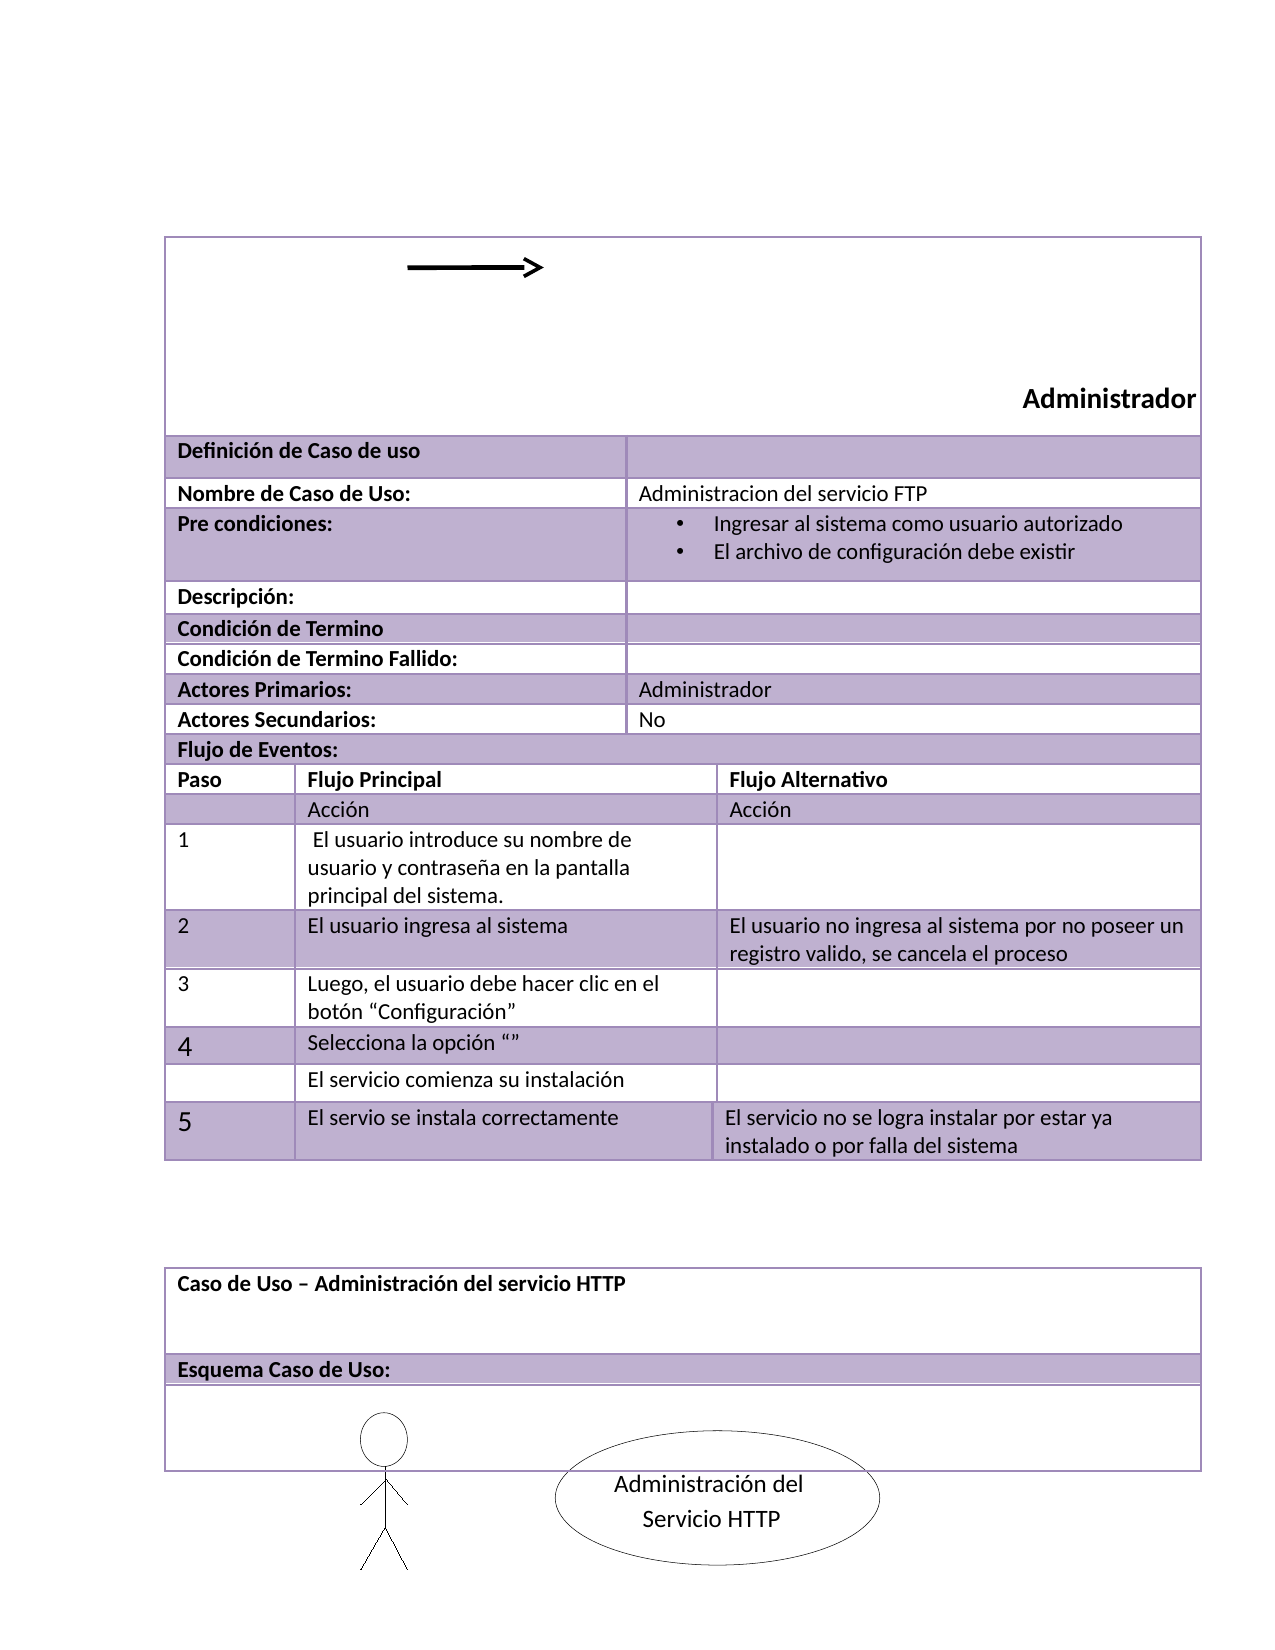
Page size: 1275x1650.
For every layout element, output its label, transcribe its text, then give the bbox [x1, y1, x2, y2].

table_cell 1 [166, 825, 294, 909]
table_cell Flujo de Eventos: [166, 735, 1200, 763]
table_cell [166, 795, 294, 823]
table_cell Flujo Alternativo [718, 765, 1200, 793]
table_cell El servicio comienza su instalación [296, 1065, 716, 1101]
table_cell [628, 437, 1200, 477]
table_cell Nombre de Caso de Uso: [166, 479, 625, 507]
table_cell El servicio no se logra instalar por estar ya instalado o por falla del sistema [714, 1103, 1200, 1159]
table_cell No [628, 705, 1200, 733]
table_cell Paso [166, 765, 294, 793]
table_cell [718, 825, 1200, 909]
table_cell Selecciona la opción “” [296, 1028, 716, 1063]
table_cell Descripción: [166, 582, 625, 612]
table_cell Esquema Caso de Uso: [166, 1355, 1200, 1383]
table_cell [166, 238, 1200, 434]
table_cell El usuario introduce su nombre de usuario y contraseña en la pantalla principal del sistema. [296, 825, 716, 909]
table_cell 4 [166, 1028, 294, 1063]
table_cell Ingresar al sistema como usuario autorizado El archivo de configuración debe existir [628, 509, 1200, 580]
table_cell [166, 1065, 294, 1101]
table_cell Administracion del servicio FTP [628, 479, 1200, 507]
table_cell Definición de Caso de uso [166, 437, 625, 477]
table_header Caso de Uso – Administración del servicio HTTP [166, 1269, 1200, 1353]
table_cell [628, 645, 1200, 673]
table_cell Pre condiciones: [166, 509, 625, 580]
table_cell 2 [166, 911, 294, 967]
table_cell [628, 615, 1200, 642]
table_cell [628, 582, 1200, 612]
table_cell Condición de Termino Fallido: [166, 645, 625, 673]
table_cell Acción [296, 795, 716, 823]
table_cell Condición de Termino [166, 615, 625, 642]
table_cell [718, 1028, 1200, 1063]
table_cell [718, 970, 1200, 1026]
table_cell El usuario ingresa al sistema [296, 911, 716, 967]
table_cell Flujo Principal [296, 765, 716, 793]
table_cell [718, 1065, 1200, 1101]
table_cell 5 [166, 1103, 294, 1159]
table_cell Administrador [628, 675, 1200, 703]
table_cell Acción [718, 795, 1200, 823]
table_cell [166, 1386, 1200, 1469]
table_cell Actores Primarios: [166, 675, 625, 703]
table_cell Actores Secundarios: [166, 705, 625, 733]
table_cell 3 [166, 970, 294, 1026]
table_cell El servio se instala correctamente [296, 1103, 711, 1159]
table_cell El usuario no ingresa al sistema por no poseer un registro valido, se cancela el proceso [718, 911, 1200, 967]
table_cell Luego, el usuario debe hacer clic en el botón “Configuración” [296, 970, 716, 1026]
